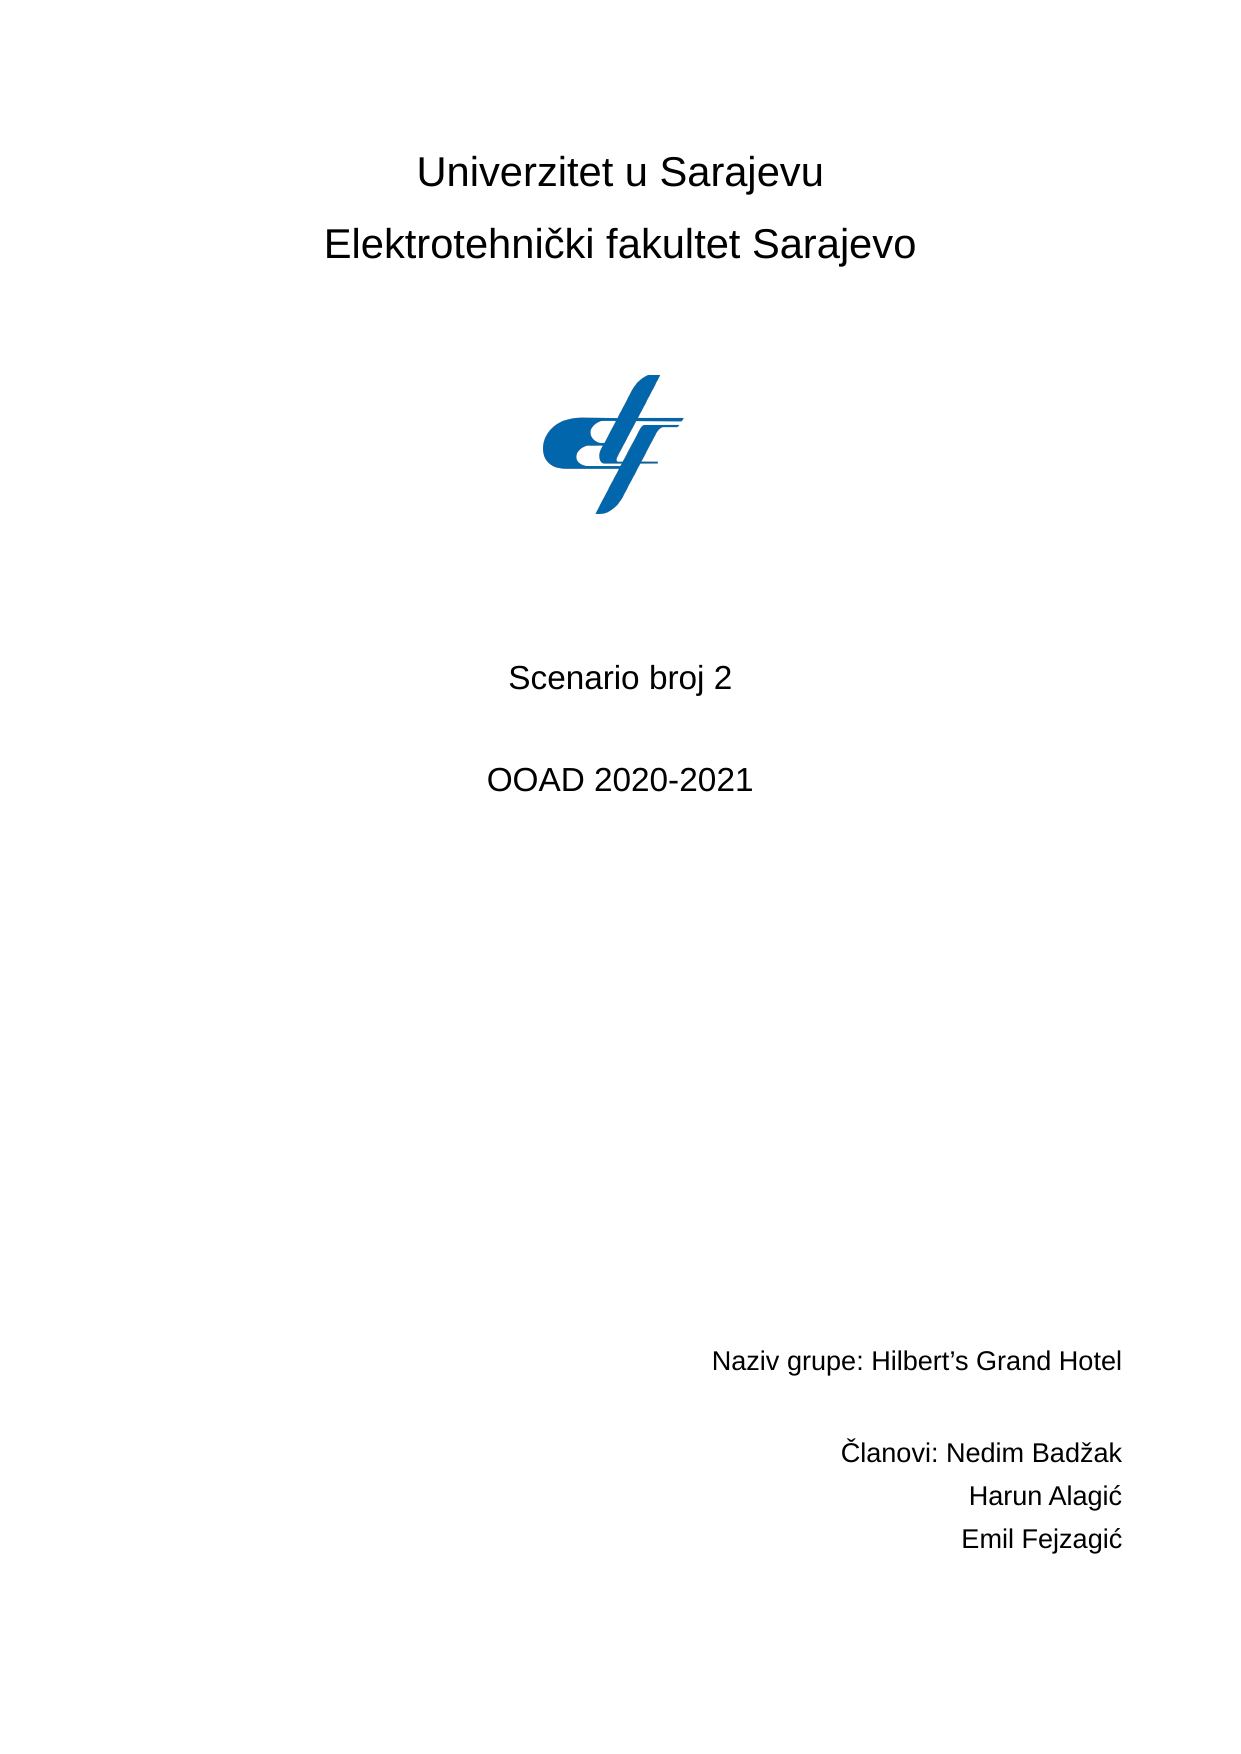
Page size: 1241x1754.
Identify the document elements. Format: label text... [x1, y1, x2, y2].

text Scenario broj 2 [118, 658, 1122, 696]
text OOAD 2020-2021 [118, 760, 1122, 798]
text Harun Alagić [118, 1480, 1122, 1511]
text Članovi: Nedim Badžak [118, 1437, 1122, 1468]
text Emil Fejzagić [118, 1523, 1122, 1554]
text Univerzitet u Sarajevu [118, 147, 1122, 195]
text Elektrotehnički fakultet Sarajevo [118, 219, 1122, 267]
text Naziv grupe: Hilbert’s Grand Hotel [118, 1345, 1122, 1376]
picture [543, 375, 684, 514]
